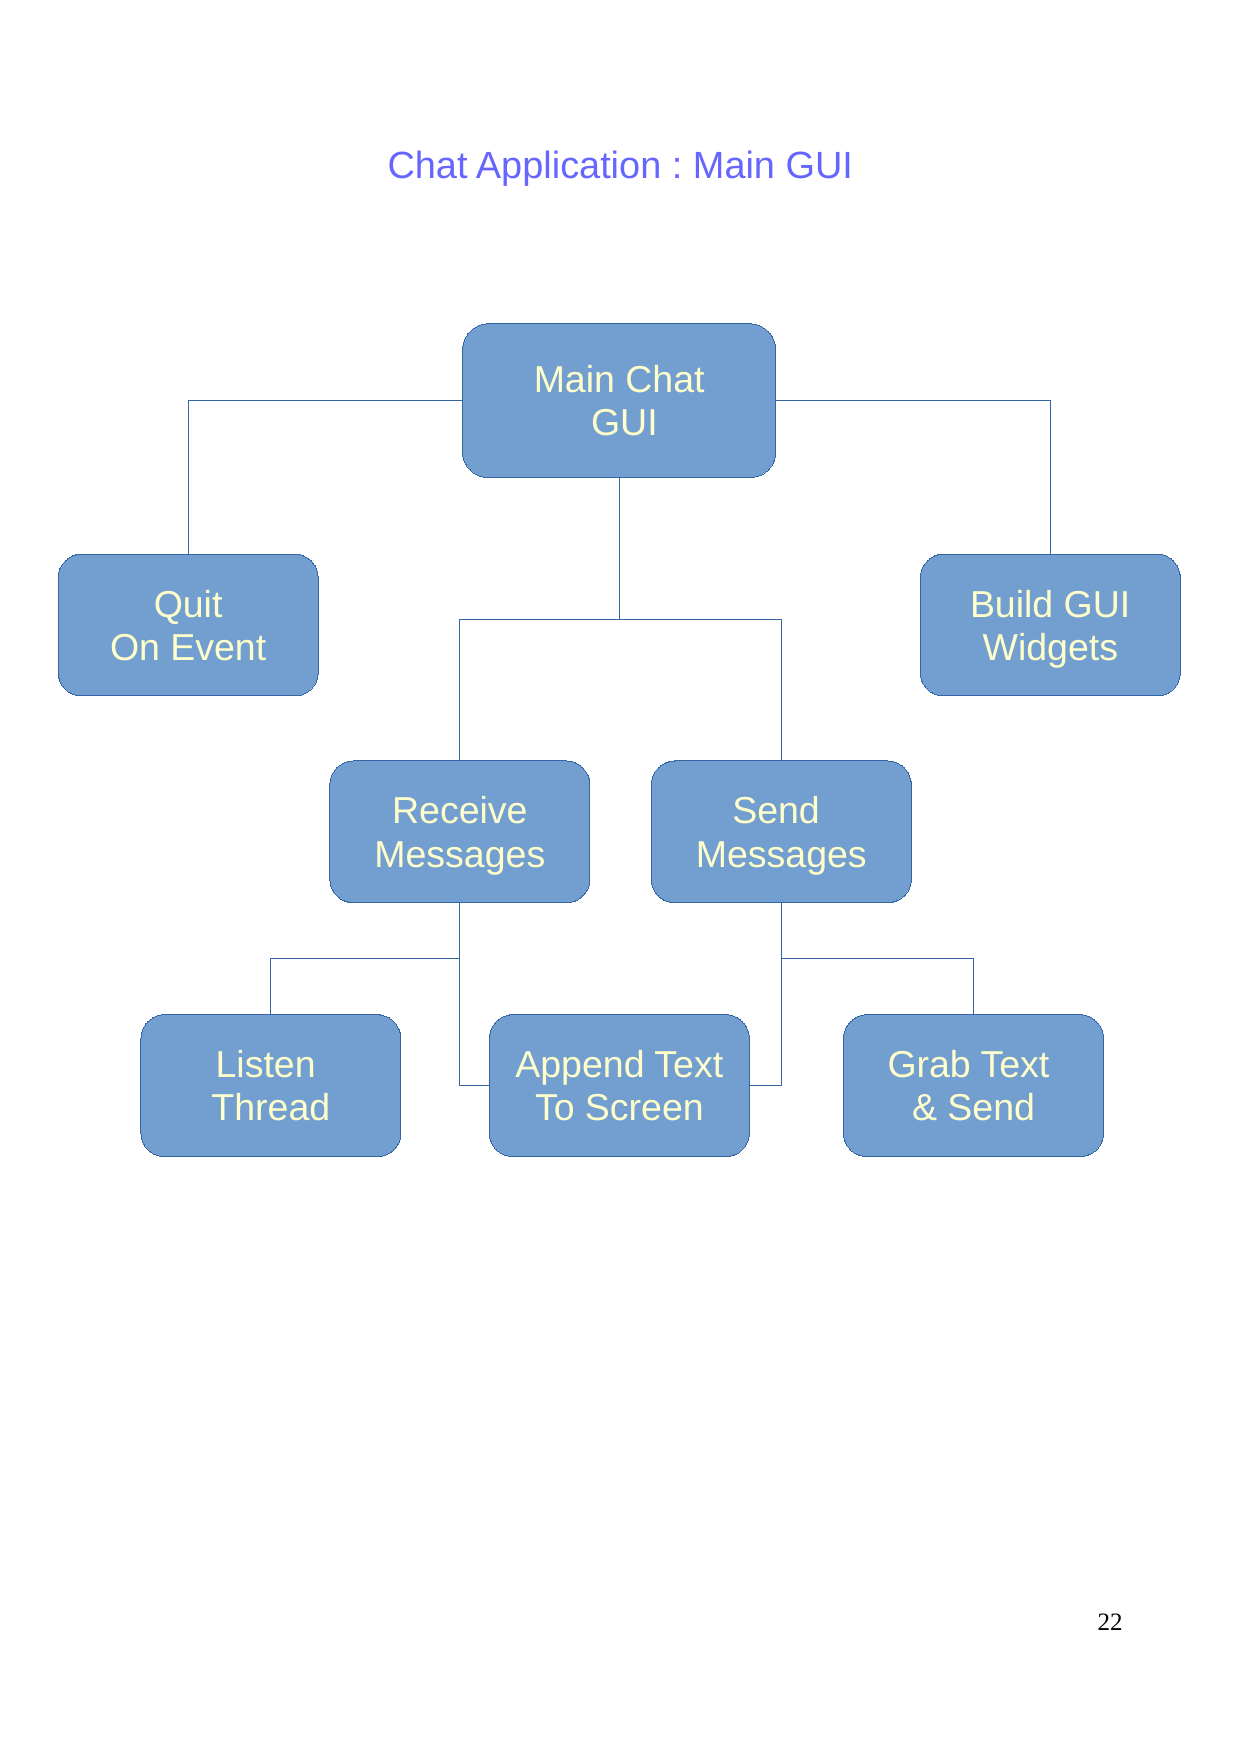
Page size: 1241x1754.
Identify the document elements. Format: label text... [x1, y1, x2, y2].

subtitle Chat Application : Main GUI [118, 143, 1122, 187]
